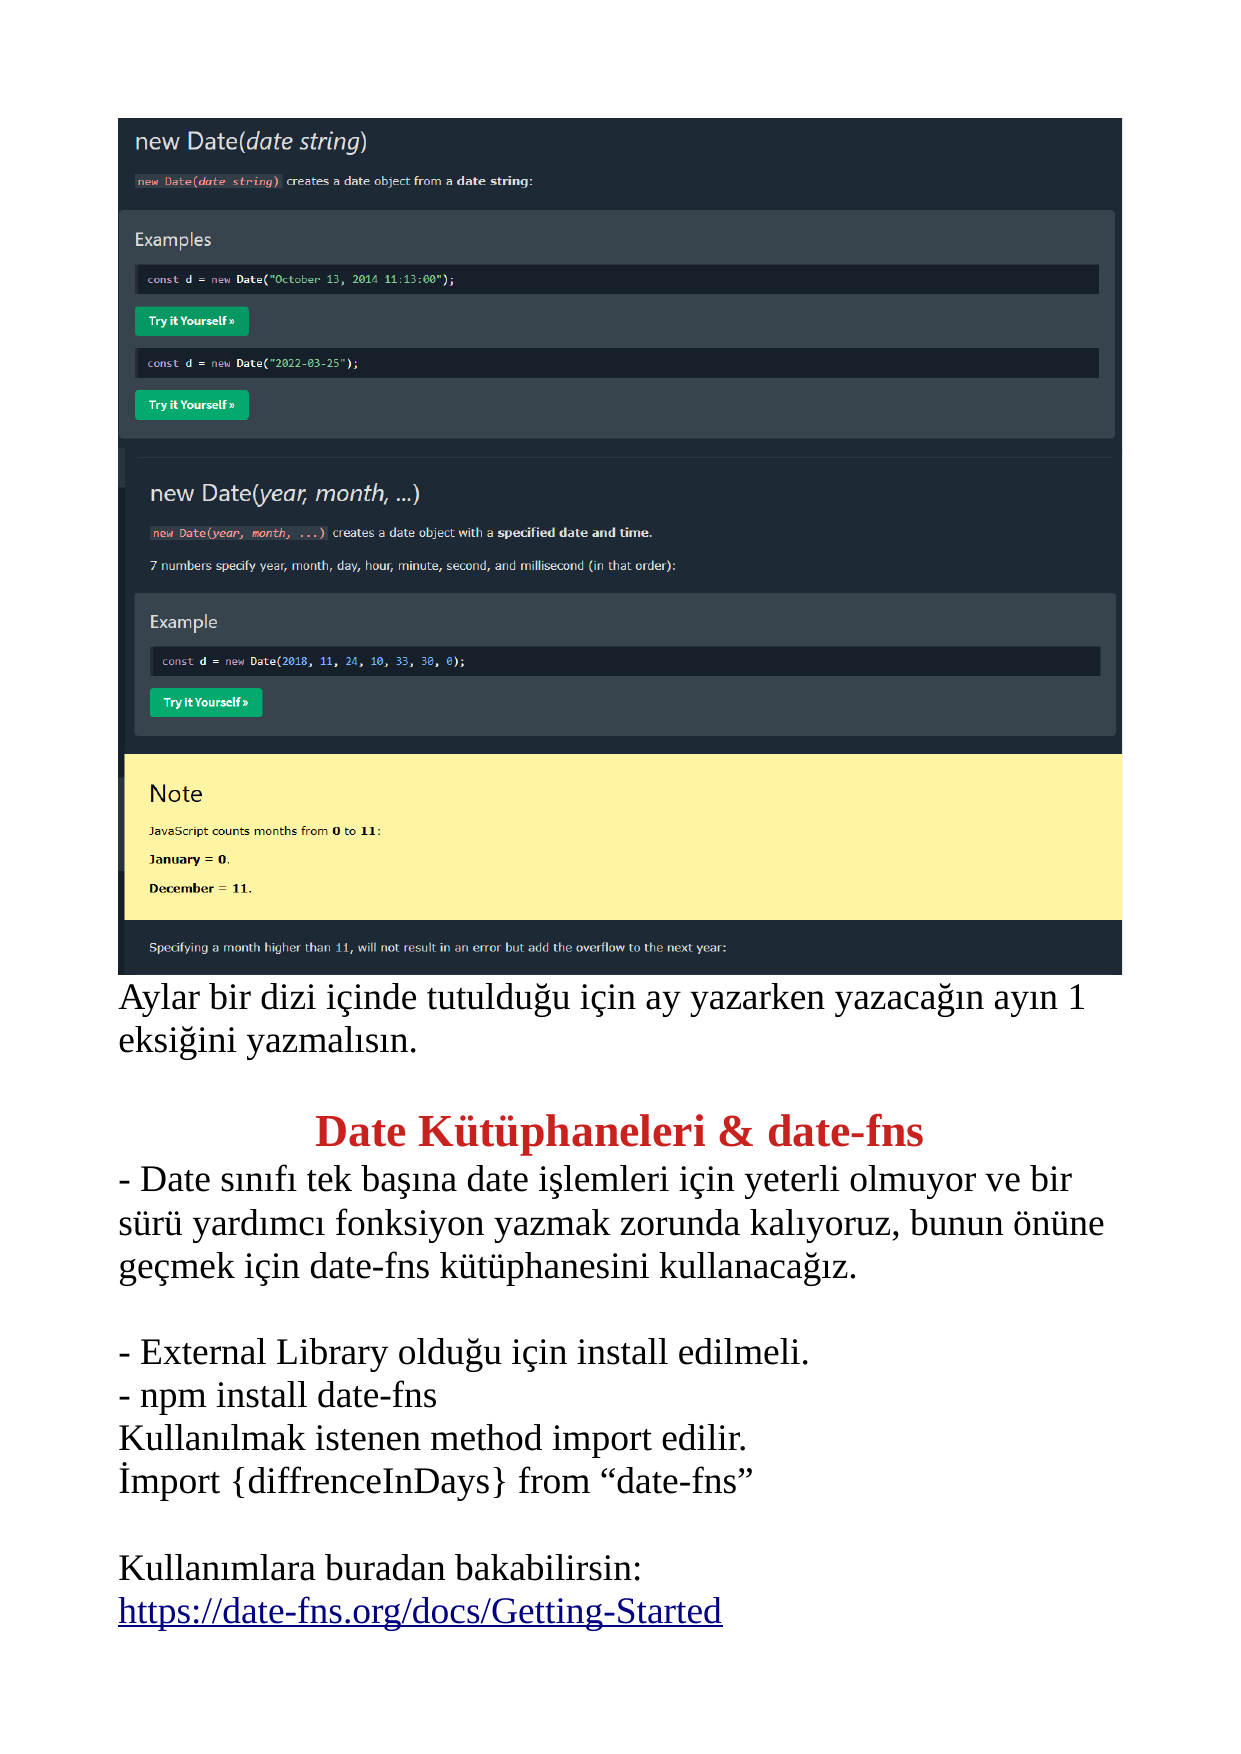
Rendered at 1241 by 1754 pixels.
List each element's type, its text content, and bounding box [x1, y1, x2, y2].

text Kullanımlara buradan bakabilirsin: https://date-fns.org/docs/Getting-Started [118, 1545, 1122, 1631]
picture [118, 118, 1123, 975]
text Aylar bir dizi içinde tutulduğu için ay yazarken yazacağın ayın 1 eksiğini yazmalısın. [118, 975, 1122, 1061]
text Kullanılmak istenen method import edilir. [118, 1416, 1122, 1459]
text - Date sınıfı tek başına date işlemleri için yeterli olmuyor ve bir sürü yardımcı fonksiyon yazmak zorunda kalıyoruz, bunun önüne geçmek için date-fns kütüphanesini kullanacağız. [118, 1157, 1122, 1286]
text İmport {diffrenceInDays} from “date-fns” [118, 1459, 1122, 1502]
text - External Library olduğu için install edilmeli. [118, 1329, 1122, 1372]
text - npm install date-fns [118, 1372, 1122, 1416]
text Date Kütüphaneleri & date-fns [118, 1104, 1122, 1157]
